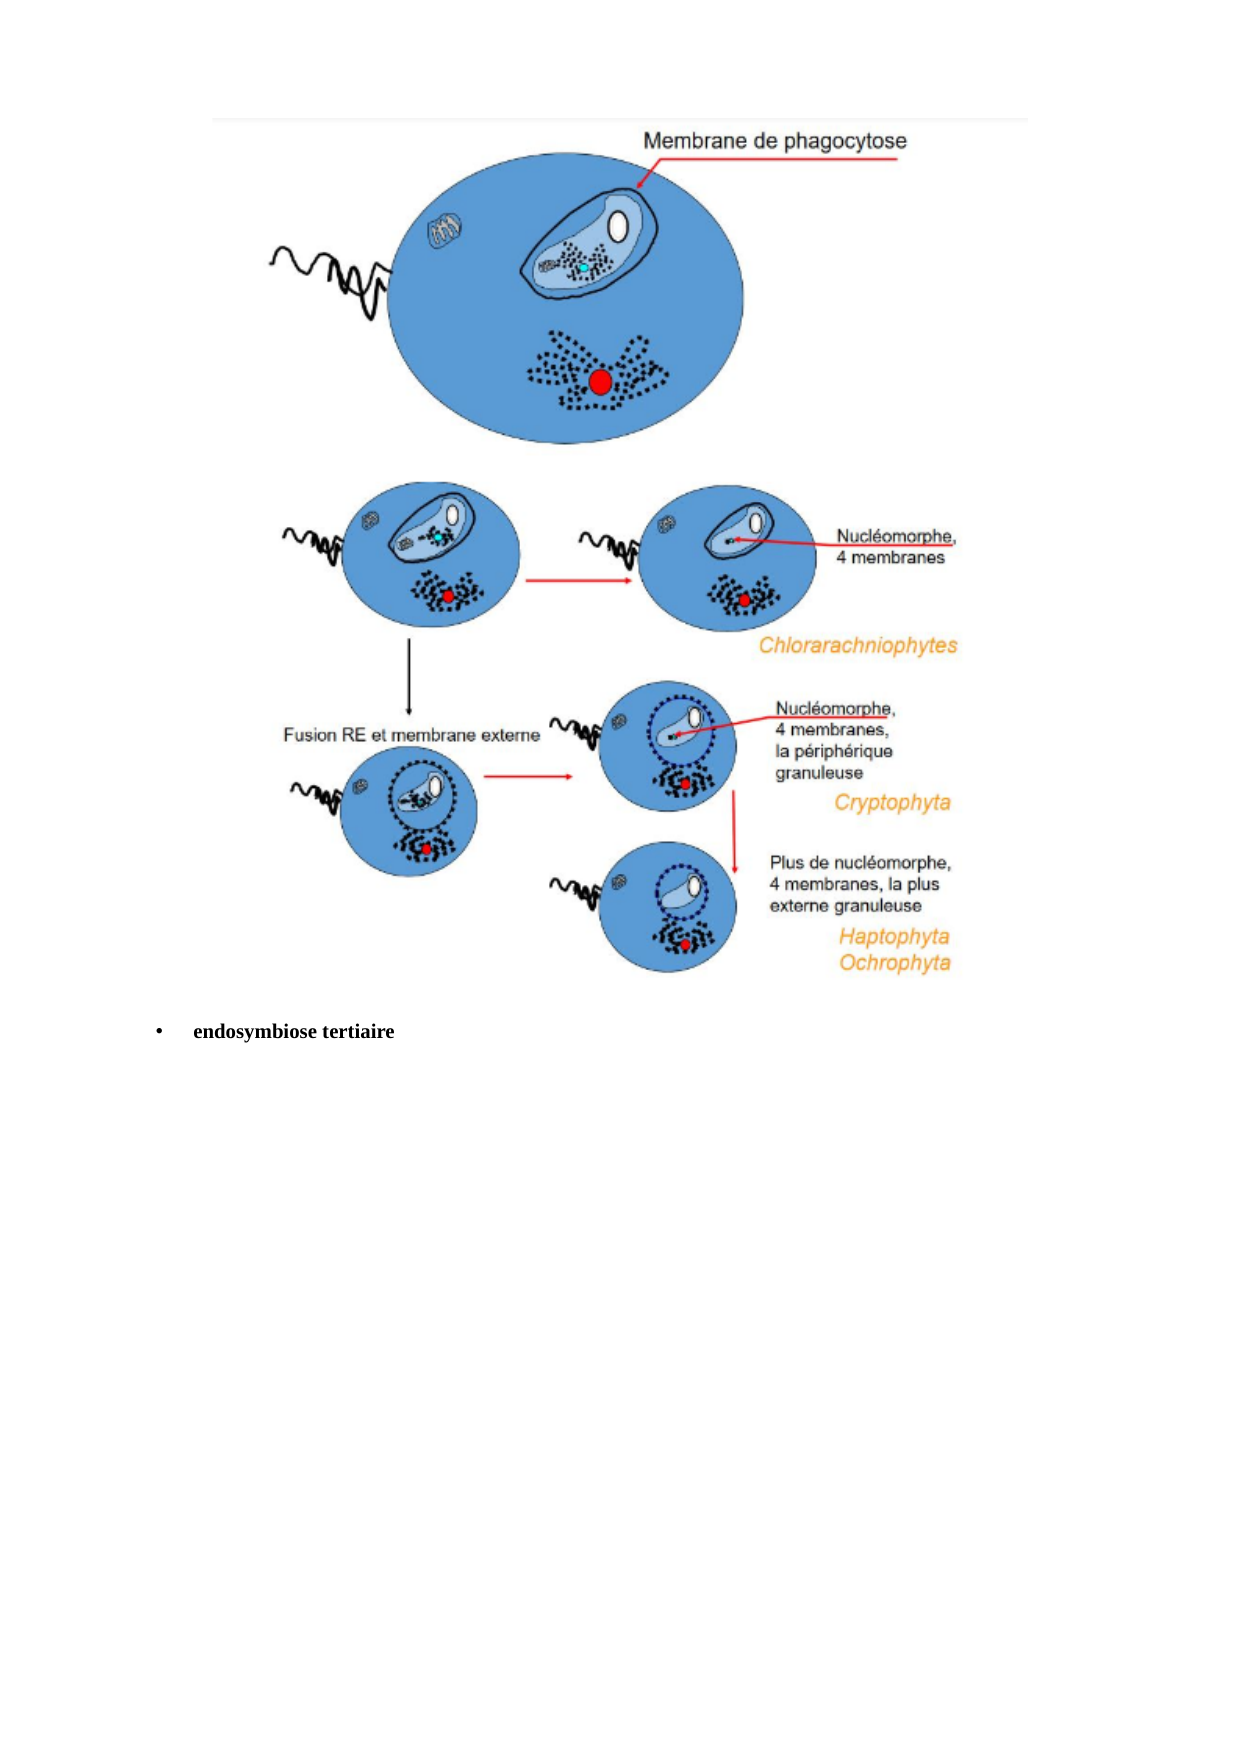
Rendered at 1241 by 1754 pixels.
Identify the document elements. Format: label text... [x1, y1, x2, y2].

picture [212, 118, 1028, 995]
list endosymbiose tertiaire [156, 1019, 1122, 1043]
